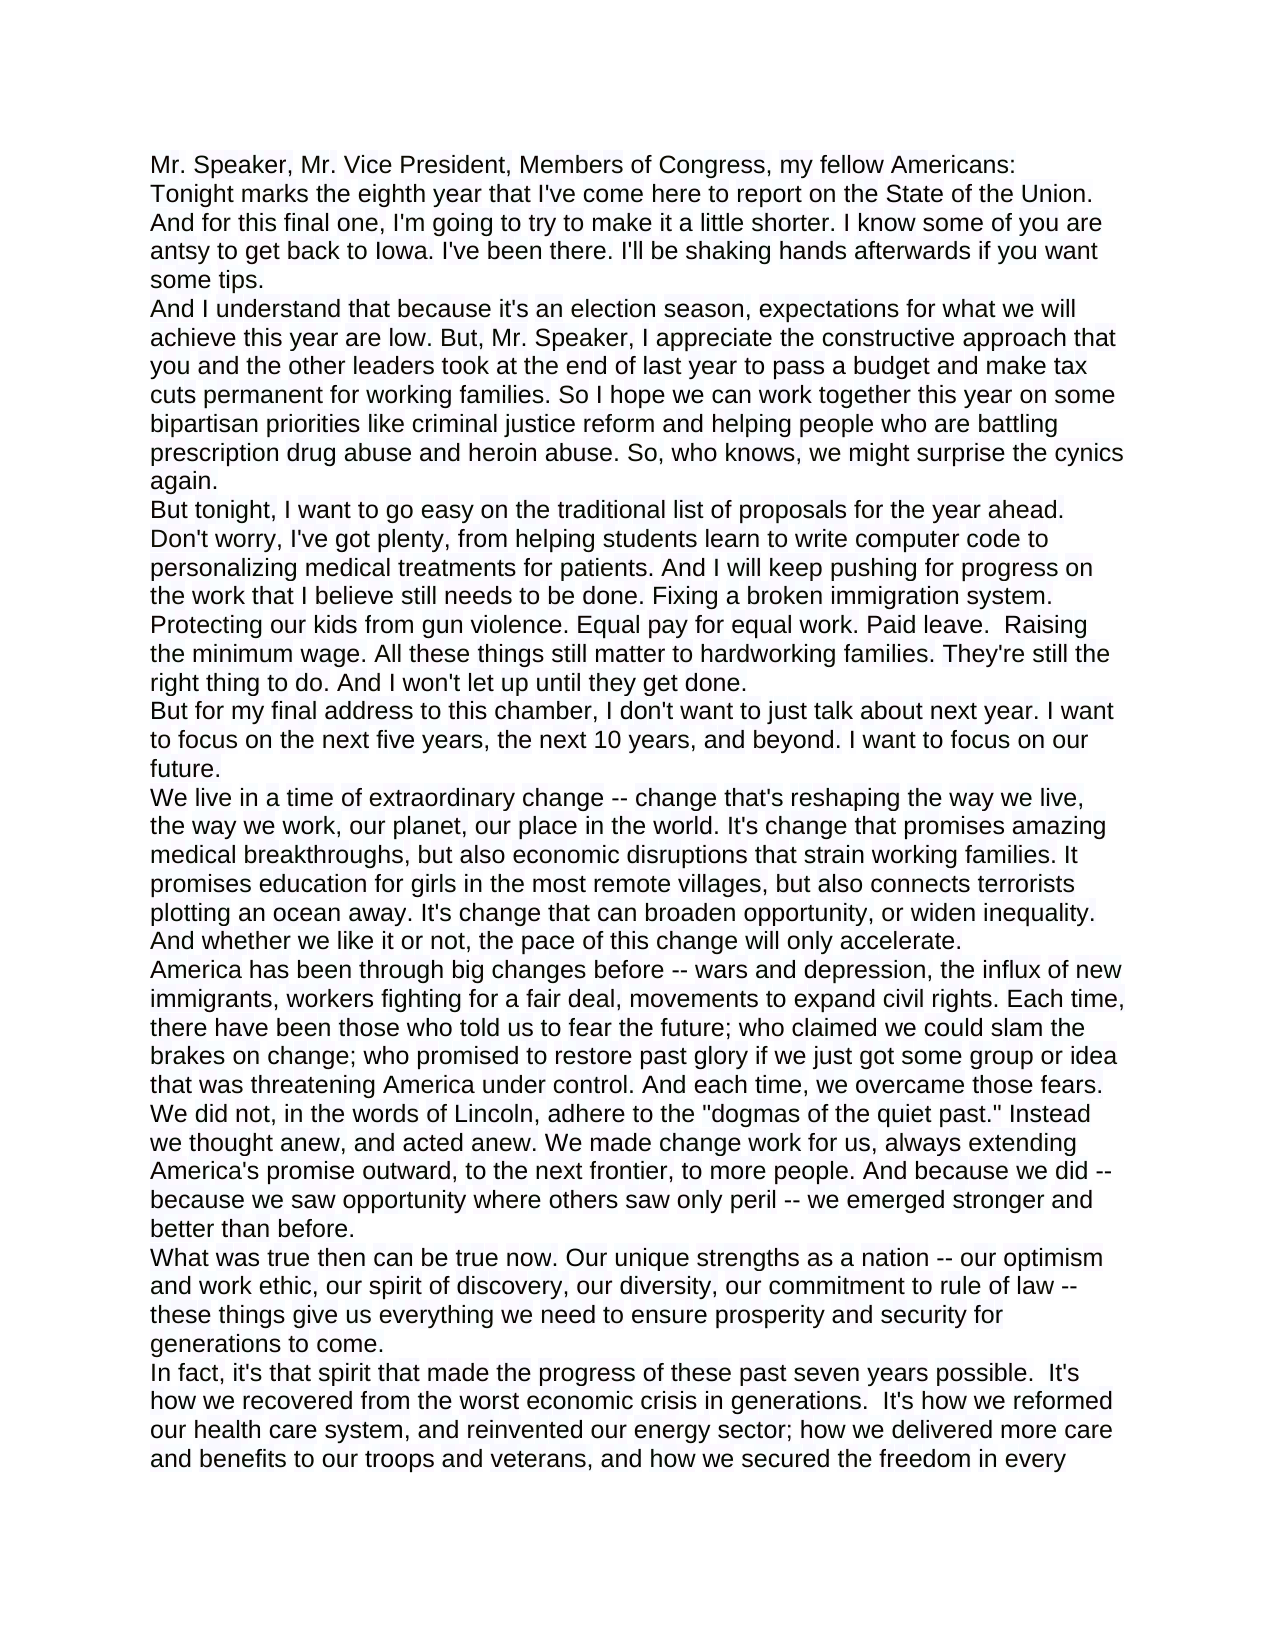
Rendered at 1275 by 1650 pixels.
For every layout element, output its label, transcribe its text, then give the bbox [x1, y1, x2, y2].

text Tonight marks the eighth year that I've come here to report on the State of the Union. And for this final one, I'm going to try to make it a little shorter. I know some of you are antsy to get back to Iowa. I've been there. I'll be shaking hands afterwards if you want some tips. [150, 179, 1125, 294]
text What was true then can be true now. Our unique strengths as a nation -- our optimism and work ethic, our spirit of discovery, our diversity, our commitment to rule of law -- these things give us everything we need to ensure prosperity and security for generations to come. [150, 1242, 1125, 1357]
text But for my final address to this chamber, I don't want to just talk about next year. I want to focus on the next five years, the next 10 years, and beyond. I want to focus on our future. [221, 696, 1125, 782]
text We live in a time of extraordinary change -- change that's reshaping the way we live, the way we work, our planet, our place in the world. It's change that promises amazing medical breakthroughs, but also economic disruptions that strain working families. It promises education for girls in the most remote villages, but also connects terrorists plotting an ocean away. It's change that can broaden opportunity, or widen inequality. And whether we like it or not, the pace of this change will only accelerate. [150, 782, 1125, 955]
text And I understand that because it's an election season, expectations for what we will achieve this year are low. But, Mr. Speaker, I appreciate the constructive approach that you and the other leaders took at the end of last year to pass a budget and make tax cuts permanent for working families. So I hope we can work together this year on some bipartisan priorities like criminal justice reform and helping people who are battling prescription drug abuse and heroin abuse. So, who knows, we might surprise the cynics again. [150, 294, 1125, 495]
text In fact, it's that spirit that made the progress of these past seven years possible. It's how we recovered from the worst economic crisis in generations. It's how we reformed our health care system, and reinvented our energy sector; how we delivered more care and benefits to our troops and veterans, and how we secured the freedom in every state to marry the person we love. [150, 1357, 1125, 1472]
text America has been through big changes before -- wars and depression, the influx of new immigrants, workers fighting for a fair deal, movements to expand civil rights. Each time, there have been those who told us to fear the future; who claimed we could slam the brakes on change; who promised to restore past glory if we just got some group or idea that was threatening America under control. And each time, we overcame those fears. We did not, in the words of Lincoln, adhere to the "dogmas of the quiet past." Instead we thought anew, and acted anew. We made change work for us, always extending America's promise outward, to the next frontier, to more people. And because we did -- because we saw opportunity where others saw only peril -- we emerged stronger and better than before. [150, 955, 1125, 1242]
text Mr. Speaker, Mr. Vice President, Members of Congress, my fellow Americans: [1016, 150, 1125, 179]
text But tonight, I want to go easy on the traditional list of proposals for the year ahead. Don't worry, I've got plenty, from helping students learn to write computer code to personalizing medical treatments for patients. And I will keep pushing for progress on the work that I believe still needs to be done. Fixing a broken immigration system. Protecting our kids from gun violence. Equal pay for equal work. Paid leave. Raising the minimum wage. All these things still matter to hardworking families. They're still the right thing to do. And I won't let up until they get done. [150, 495, 1125, 696]
